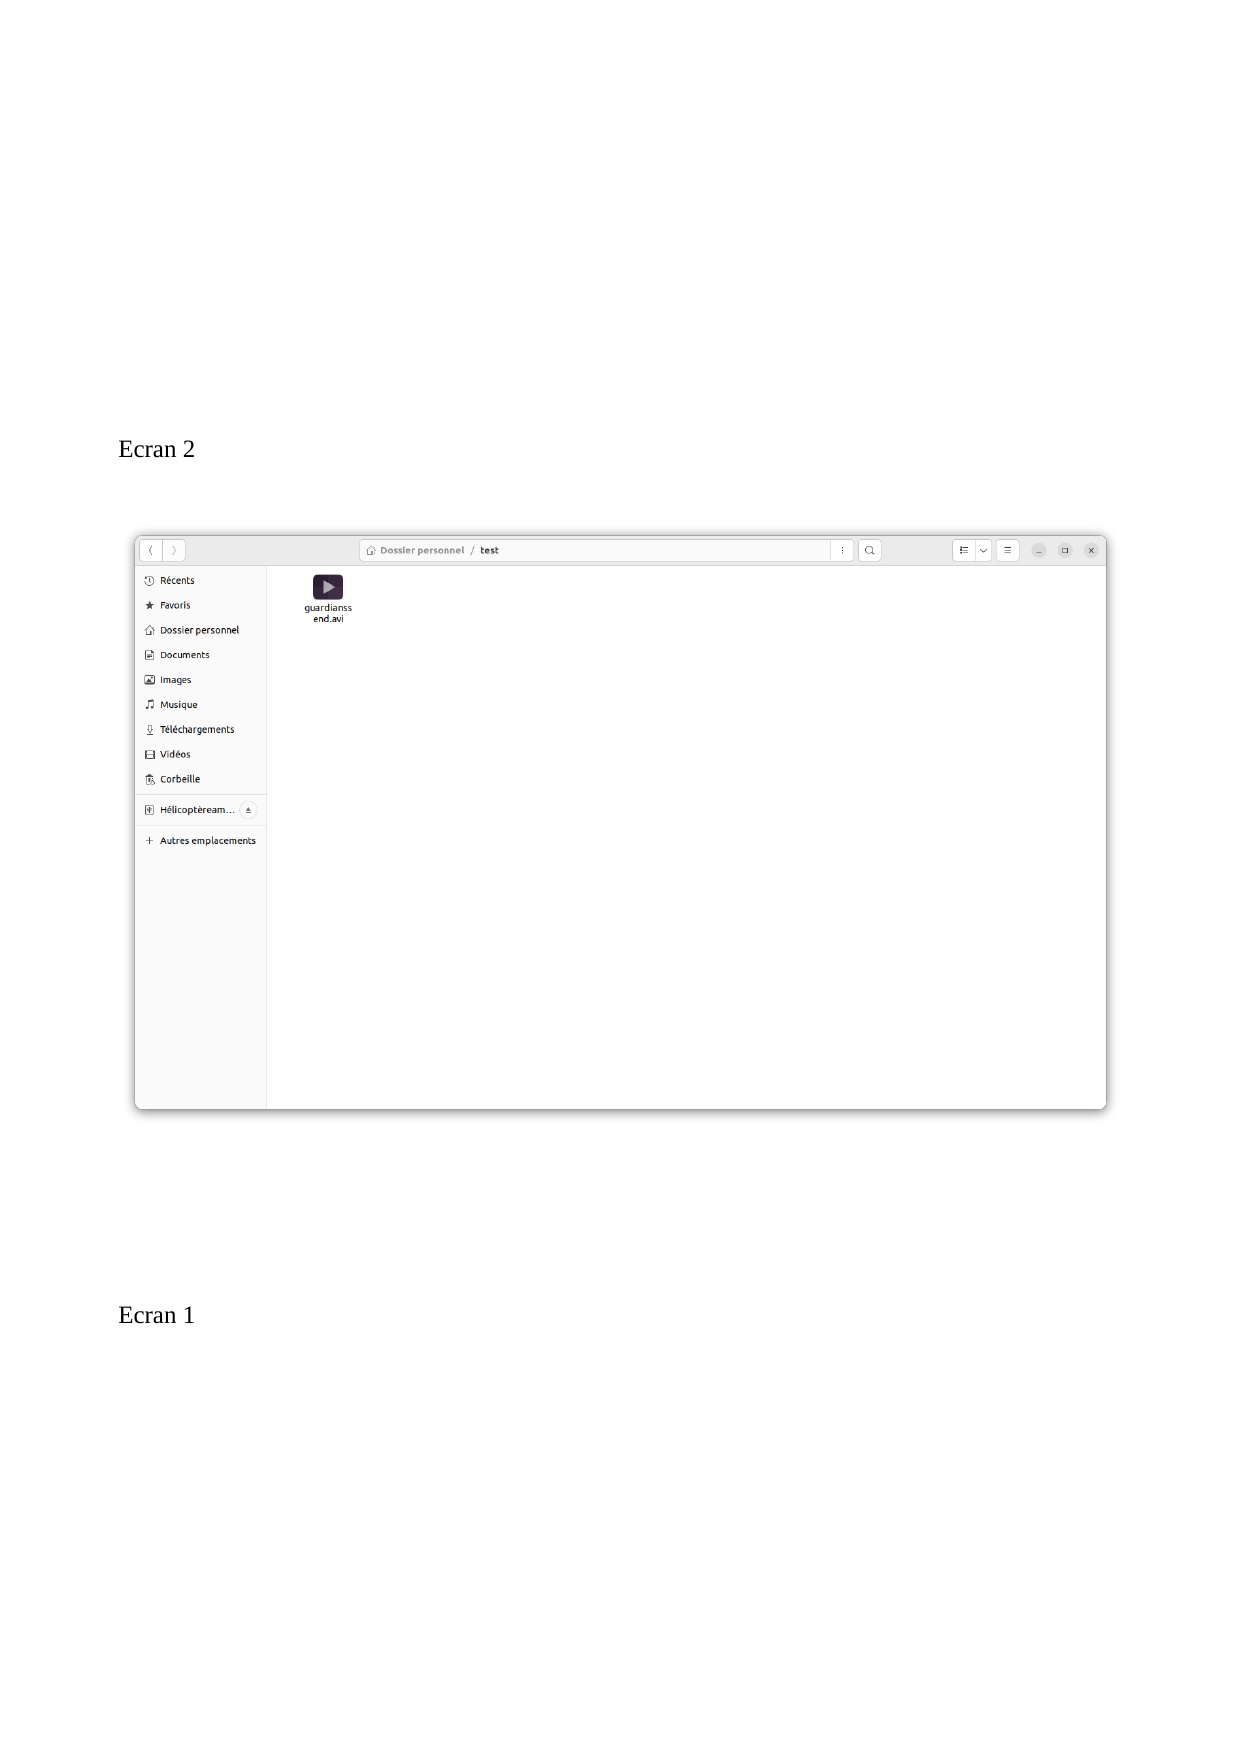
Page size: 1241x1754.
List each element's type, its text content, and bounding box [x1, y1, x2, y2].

picture [118, 520, 1123, 1128]
text Ecran 2 [118, 434, 1122, 463]
text Ecran 1 [118, 1300, 1122, 1329]
